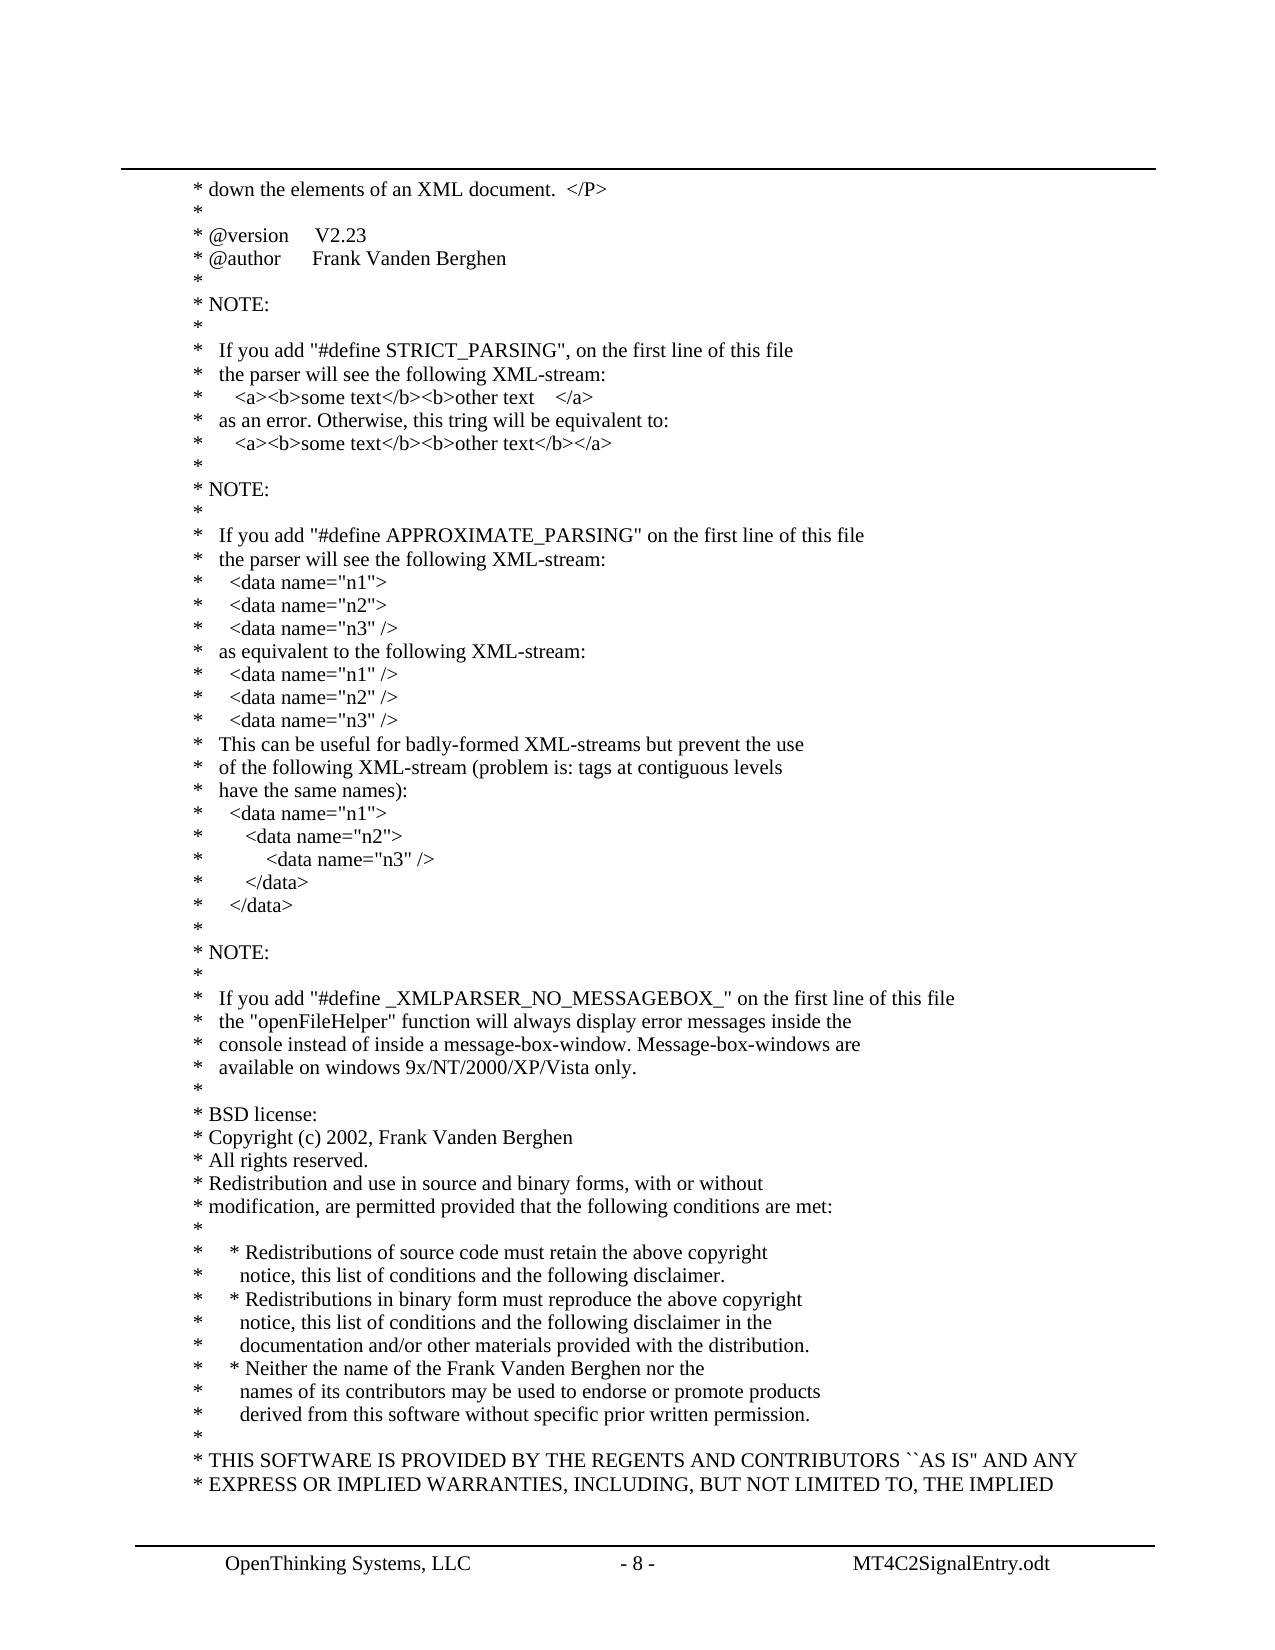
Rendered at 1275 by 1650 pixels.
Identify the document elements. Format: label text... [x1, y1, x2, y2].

text * NOTE: [187, 941, 1087, 964]
text * This can be useful for badly-formed XML-streams but prevent the use [187, 732, 1087, 756]
text * [187, 270, 1087, 293]
text * <data name="n1" /> [187, 663, 1087, 686]
text * Copyright (c) 2002, Frank Vanden Berghen [187, 1126, 1087, 1149]
text * <data name="n2"> [187, 825, 1087, 848]
text * notice, this list of conditions and the following disclaimer. [187, 1264, 1087, 1287]
text * [187, 455, 1087, 478]
text * EXPRESS OR IMPLIED WARRANTIES, INCLUDING, BUT NOT LIMITED TO, THE IMPLIED [187, 1472, 1087, 1496]
text * the parser will see the following XML-stream: [187, 362, 1087, 386]
text * * Redistributions in binary form must reproduce the above copyright [187, 1287, 1087, 1311]
text * THIS SOFTWARE IS PROVIDED BY THE REGENTS AND CONTRIBUTORS ``AS IS'' AND ANY [187, 1449, 1087, 1472]
text * <data name="n1"> [187, 571, 1087, 594]
text * </data> [187, 871, 1087, 894]
text * BSD license: [187, 1102, 1087, 1126]
text * [187, 964, 1087, 987]
text * of the following XML-stream (problem is: tags at contiguous levels [187, 756, 1087, 779]
text * as equivalent to the following XML-stream: [187, 640, 1087, 663]
text * <data name="n2" /> [187, 686, 1087, 709]
text * If you add "#define APPROXIMATE_PARSING" on the first line of this file [187, 524, 1087, 547]
text * [187, 501, 1087, 524]
text * * Neither the name of the Frank Vanden Berghen nor the [187, 1357, 1087, 1380]
text * <data name="n3" /> [187, 848, 1087, 871]
text * documentation and/or other materials provided with the distribution. [187, 1334, 1087, 1357]
text * @author Frank Vanden Berghen [187, 247, 1087, 270]
text * modification, are permitted provided that the following conditions are met: [187, 1195, 1087, 1218]
text * <a><b>some text</b><b>other text</b></a> [187, 432, 1087, 455]
text * <a><b>some text</b><b>other text </a> [187, 386, 1087, 409]
text * console instead of inside a message-box-window. Message-box-windows are [187, 1033, 1087, 1056]
text * have the same names): [187, 779, 1087, 802]
text * * Redistributions of source code must retain the above copyright [187, 1241, 1087, 1264]
text * [187, 1218, 1087, 1241]
text * down the elements of an XML document. </P> [187, 177, 1087, 201]
text * Redistribution and use in source and binary forms, with or without [187, 1172, 1087, 1195]
text * <data name="n3" /> [187, 709, 1087, 732]
text * [187, 201, 1087, 224]
text * available on windows 9x/NT/2000/XP/Vista only. [187, 1056, 1087, 1079]
text * names of its contributors may be used to endorse or promote products [187, 1380, 1087, 1403]
text * All rights reserved. [187, 1149, 1087, 1172]
text * notice, this list of conditions and the following disclaimer in the [187, 1311, 1087, 1334]
text * NOTE: [187, 293, 1087, 316]
text * <data name="n1"> [187, 802, 1087, 825]
text * </data> [187, 894, 1087, 917]
text * as an error. Otherwise, this tring will be equivalent to: [187, 409, 1087, 432]
text * the "openFileHelper" function will always display error messages inside the [187, 1010, 1087, 1033]
text * NOTE: [187, 478, 1087, 501]
text * the parser will see the following XML-stream: [187, 547, 1087, 571]
text * If you add "#define STRICT_PARSING", on the first line of this file [187, 339, 1087, 362]
text * [187, 316, 1087, 339]
text * @version V2.23 [187, 224, 1087, 247]
text * <data name="n3" /> [187, 617, 1087, 640]
text * If you add "#define _XMLPARSER_NO_MESSAGEBOX_" on the first line of this file [187, 987, 1087, 1010]
text * <data name="n2"> [187, 594, 1087, 617]
text * [187, 1426, 1087, 1449]
text * [187, 917, 1087, 941]
text * [187, 1079, 1087, 1102]
text * derived from this software without specific prior written permission. [187, 1403, 1087, 1426]
